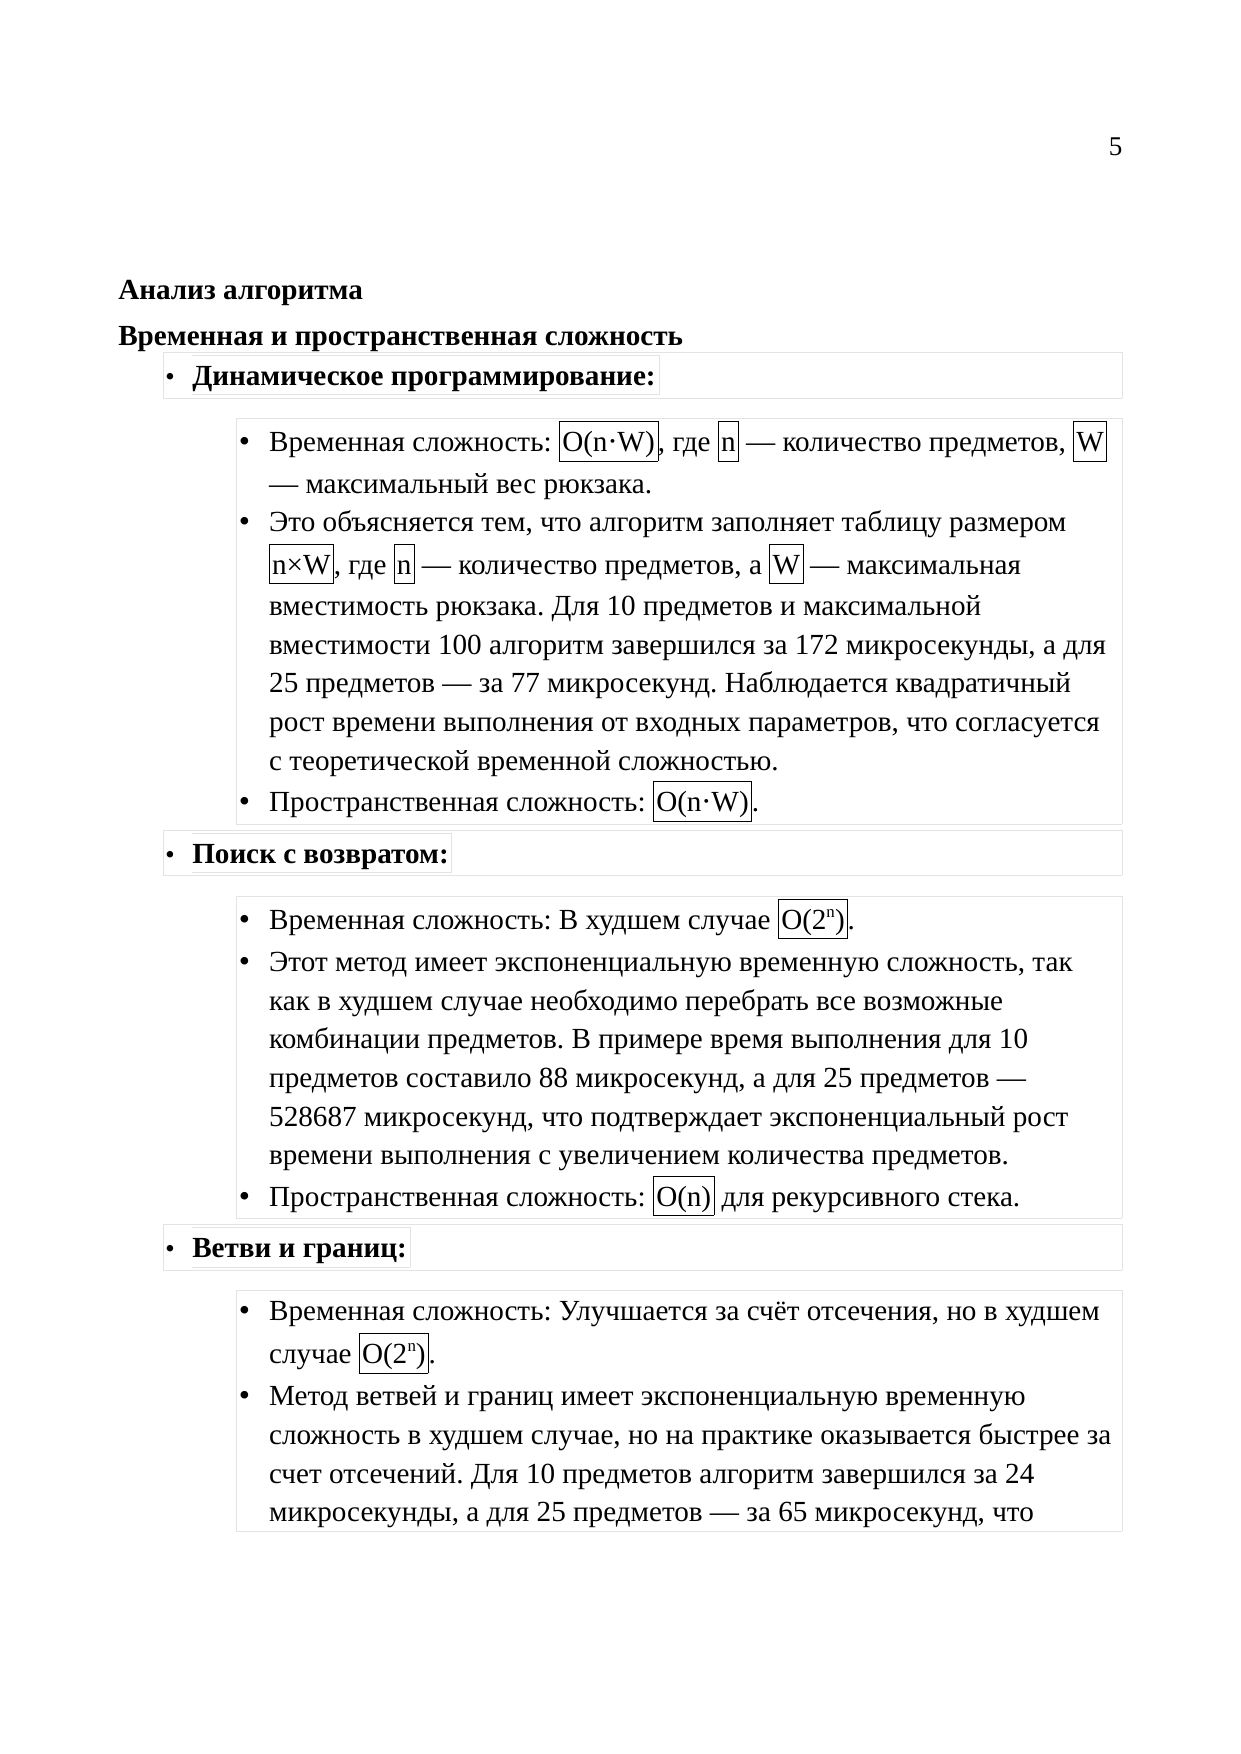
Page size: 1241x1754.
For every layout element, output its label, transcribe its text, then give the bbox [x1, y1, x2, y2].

list Метод ветвей и границ имеет экспоненциальную временную сложность в худшем случае, но на практике оказывается быстрее за счет отсечений. Для 10 предметов алгоритм завершился за 24 микросекунды, а для 25 предметов — за 65 микросекунд, что [237, 1376, 1122, 1531]
list Этот метод имеет экспоненциальную временную сложность, так как в худшем случае необходимо перебрать все возможные комбинации предметов. В примере время выполнения для 10 предметов составило 88 микросекунд, а для 25 предметов — 528687 микросекунд, что подтверждает экспоненциальный рост времени выполнения с увеличением количества предметов. [237, 941, 1122, 1171]
list Динамическое программирование: [164, 353, 1122, 398]
list Поиск с возвратом: [164, 831, 1122, 875]
list Временная сложность: Улучшается за счёт отсечения, но в худшем случае O(2n). [237, 1291, 1122, 1373]
list Временная сложность: В худшем случае O(2n). [237, 897, 1122, 938]
list Ветви и границ: [164, 1225, 1122, 1270]
text Временная и пространственная сложность [118, 318, 1122, 352]
list Пространственная сложность: O(n⋅W). [237, 778, 1122, 824]
list Пространственная сложность: O(n) для рекурсивного стека. [237, 1173, 1122, 1218]
subtitle Анализ алгоритма [118, 272, 1122, 306]
list Временная сложность: O(n⋅W), где n — количество предметов, W — максимальный вес рюкзака. [237, 419, 1122, 499]
list Это объясняется тем, что алгоритм заполняет таблицу размером n×W, где n — количество предметов, а W — максимальная вместимость рюкзака. Для 10 предметов и максимальной вместимости 100 алгоритм завершился за 172 микросекунды, а для 25 предметов — за 77 микросекунд. Наблюдается квадратичный рост времени выполнения от входных параметров, что согласуется с теоретической временной сложностью. [237, 501, 1122, 776]
